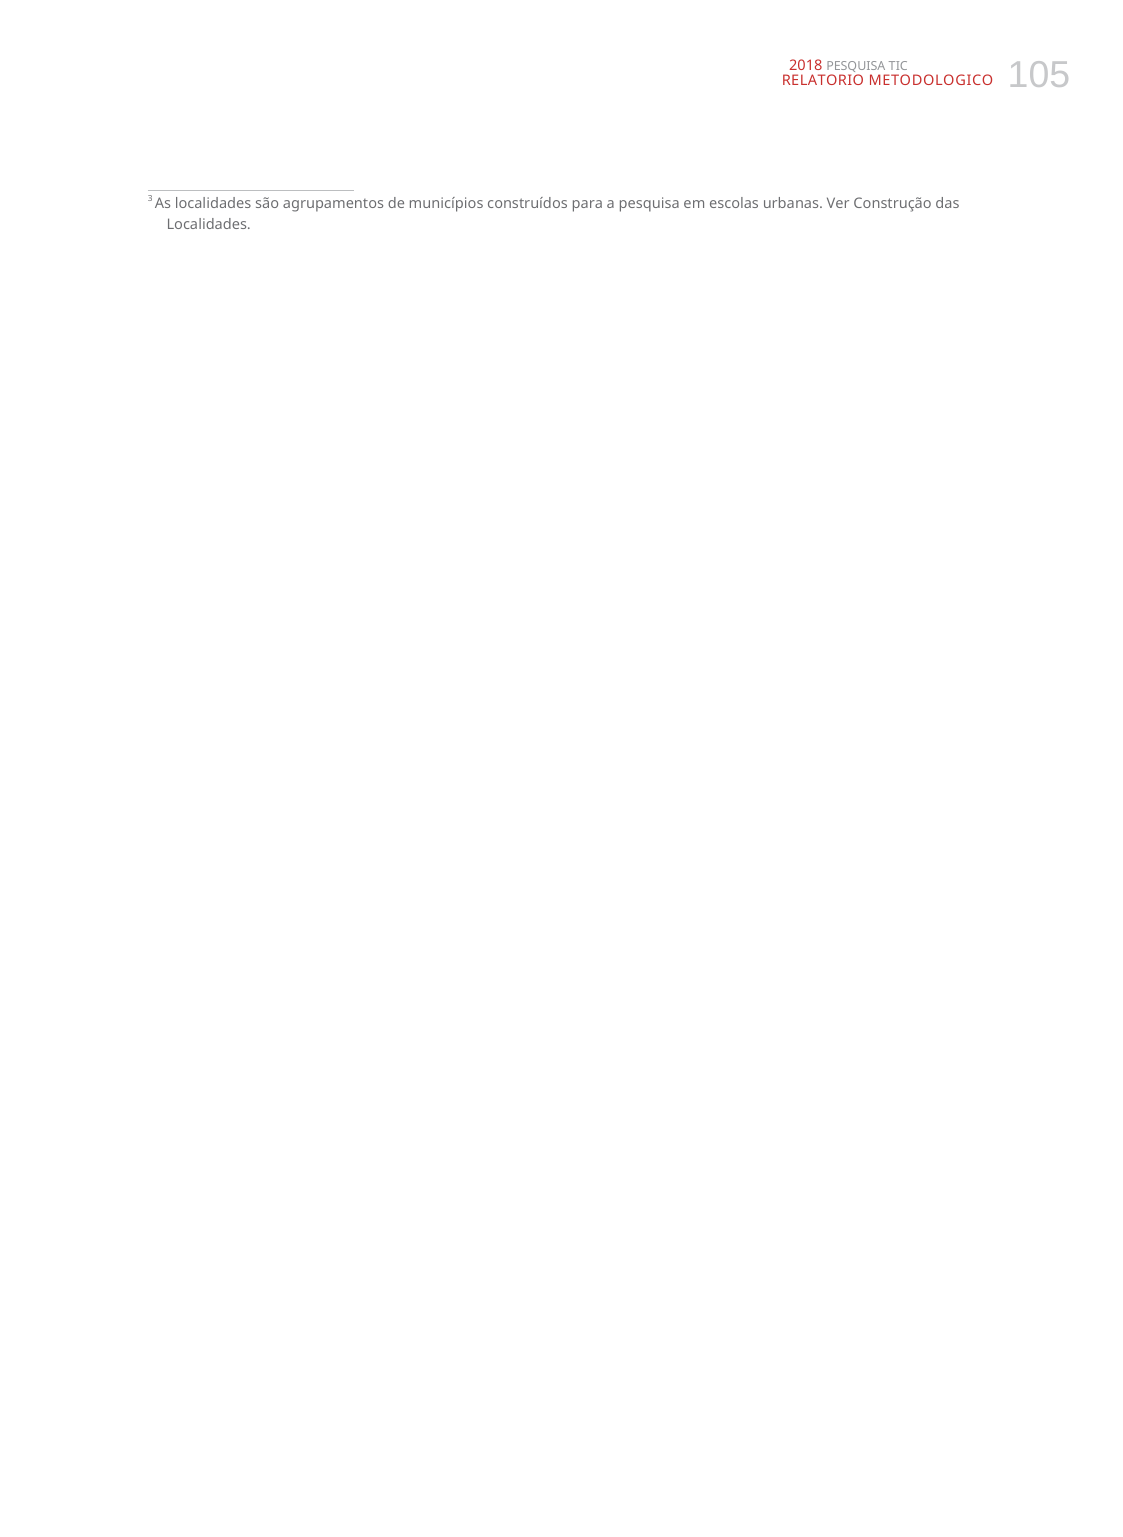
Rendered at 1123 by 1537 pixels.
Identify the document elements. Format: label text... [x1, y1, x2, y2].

text 3 As localidades são agrupamentos de municípios construídos para a pesquisa em escolas urbanas. Ver Construção das Localidades. [148, 190, 986, 234]
